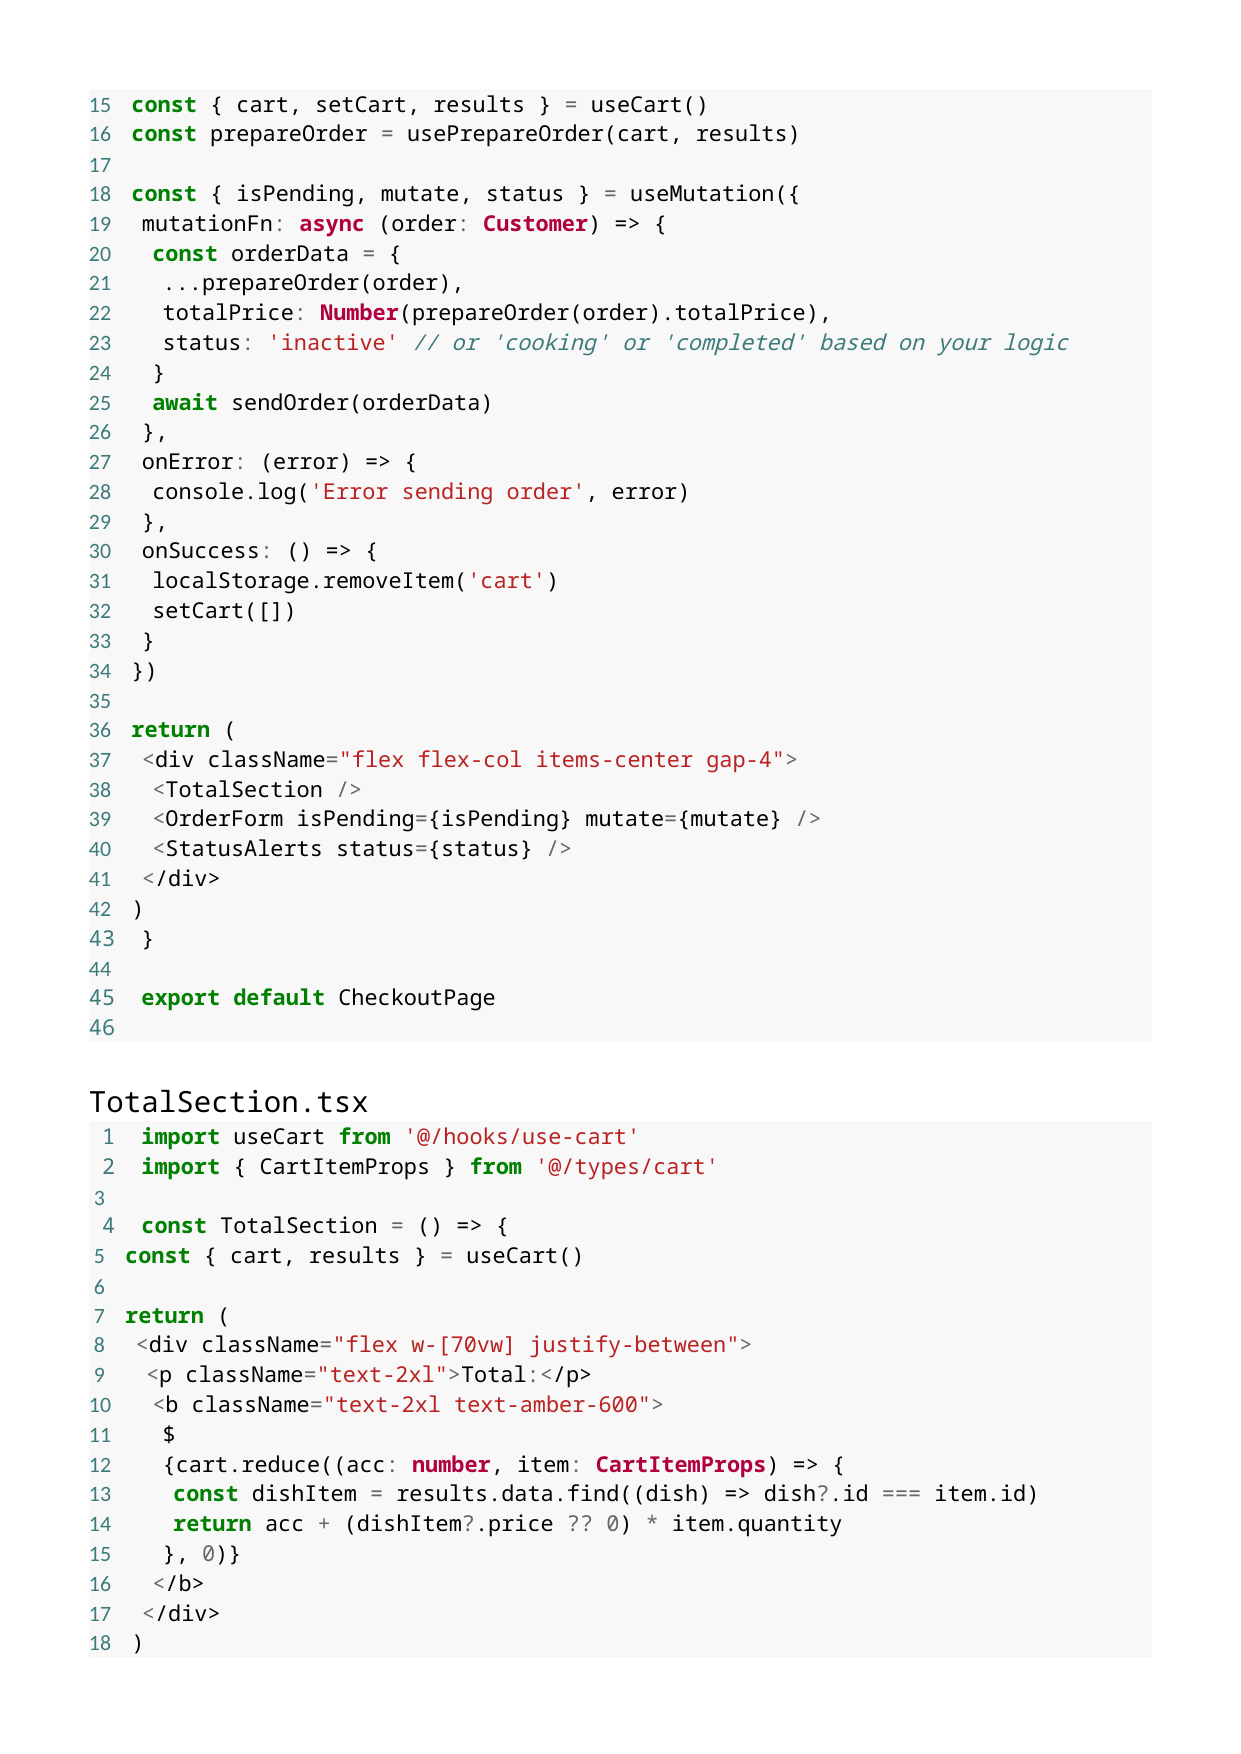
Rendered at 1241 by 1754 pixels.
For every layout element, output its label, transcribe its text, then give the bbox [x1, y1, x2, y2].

text 21 ...prepareOrder(order), [89, 267, 1152, 297]
text 19 mutationFn: async (order: Customer) => { [89, 208, 1152, 237]
text 31 localStorage.removeItem('cart') [89, 565, 1152, 595]
text 11 $ [89, 1419, 1152, 1448]
text 45 export default CheckoutPage [89, 982, 1152, 1012]
text 37 <div className="flex flex-col items-center gap-4"> [89, 744, 1152, 774]
text 24 } [89, 357, 1152, 386]
text 35 [89, 684, 1152, 714]
text 1 import useCart from '@/hooks/use-cart' [89, 1121, 1152, 1151]
text 26 }, [89, 416, 1152, 446]
text 17 </div> [89, 1597, 1152, 1627]
text 41 </div> [89, 863, 1152, 893]
text 44 [89, 952, 1152, 982]
text 7 return ( [89, 1299, 1152, 1329]
text 17 [89, 148, 1152, 178]
text 36 return ( [89, 714, 1152, 744]
text 38 <TotalSection /> [89, 774, 1152, 803]
text 39 <OrderForm isPending={isPending} mutate={mutate} /> [89, 803, 1152, 833]
text 33 } [89, 625, 1152, 654]
text 32 setCart([]) [89, 595, 1152, 625]
text 25 await sendOrder(orderData) [89, 386, 1152, 416]
text 22 totalPrice: Number(prepareOrder(order).totalPrice), [89, 297, 1152, 327]
text 10 <b className="text-2xl text-amber-600"> [89, 1389, 1152, 1419]
text 14 return acc + (dishItem?.price ?? 0) * item.quantity [89, 1508, 1152, 1538]
text 42 ) [89, 893, 1152, 923]
text 2 import { CartItemProps } from '@/types/cart' [89, 1151, 1152, 1181]
text 28 console.log('Error sending order', error) [89, 476, 1152, 506]
text 46 [89, 1012, 1152, 1042]
text TotalSection.tsx [89, 1081, 1152, 1121]
text 18 const { isPending, mutate, status } = useMutation({ [89, 178, 1152, 208]
text 23 status: 'inactive' // or 'cooking' or 'completed' based on your logic [89, 327, 1152, 357]
text 16 </b> [89, 1568, 1152, 1597]
text 13 const dishItem = results.data.find((dish) => dish?.id === item.id) [89, 1478, 1152, 1508]
text 15 const { cart, setCart, results } = useCart() [89, 89, 1152, 118]
text 12 {cart.reduce((acc: number, item: CartItemProps) => { [89, 1448, 1152, 1478]
text 29 }, [89, 506, 1152, 535]
text 8 <div className="flex w-[70vw] justify-between"> [89, 1329, 1152, 1359]
text 43 } [89, 923, 1152, 952]
text 9 <p className="text-2xl">Total:</p> [89, 1359, 1152, 1389]
text 40 <StatusAlerts status={status} /> [89, 833, 1152, 863]
text 18 ) [89, 1627, 1152, 1657]
text 4 const TotalSection = () => { [89, 1210, 1152, 1240]
text 3 [89, 1181, 1152, 1210]
text 30 onSuccess: () => { [89, 535, 1152, 565]
text 27 onError: (error) => { [89, 446, 1152, 476]
text 6 [89, 1270, 1152, 1299]
text 16 const prepareOrder = usePrepareOrder(cart, results) [89, 118, 1152, 148]
text 34 }) [89, 654, 1152, 684]
text 5 const { cart, results } = useCart() [89, 1240, 1152, 1270]
text 15 }, 0)} [89, 1538, 1152, 1568]
text 20 const orderData = { [89, 237, 1152, 267]
